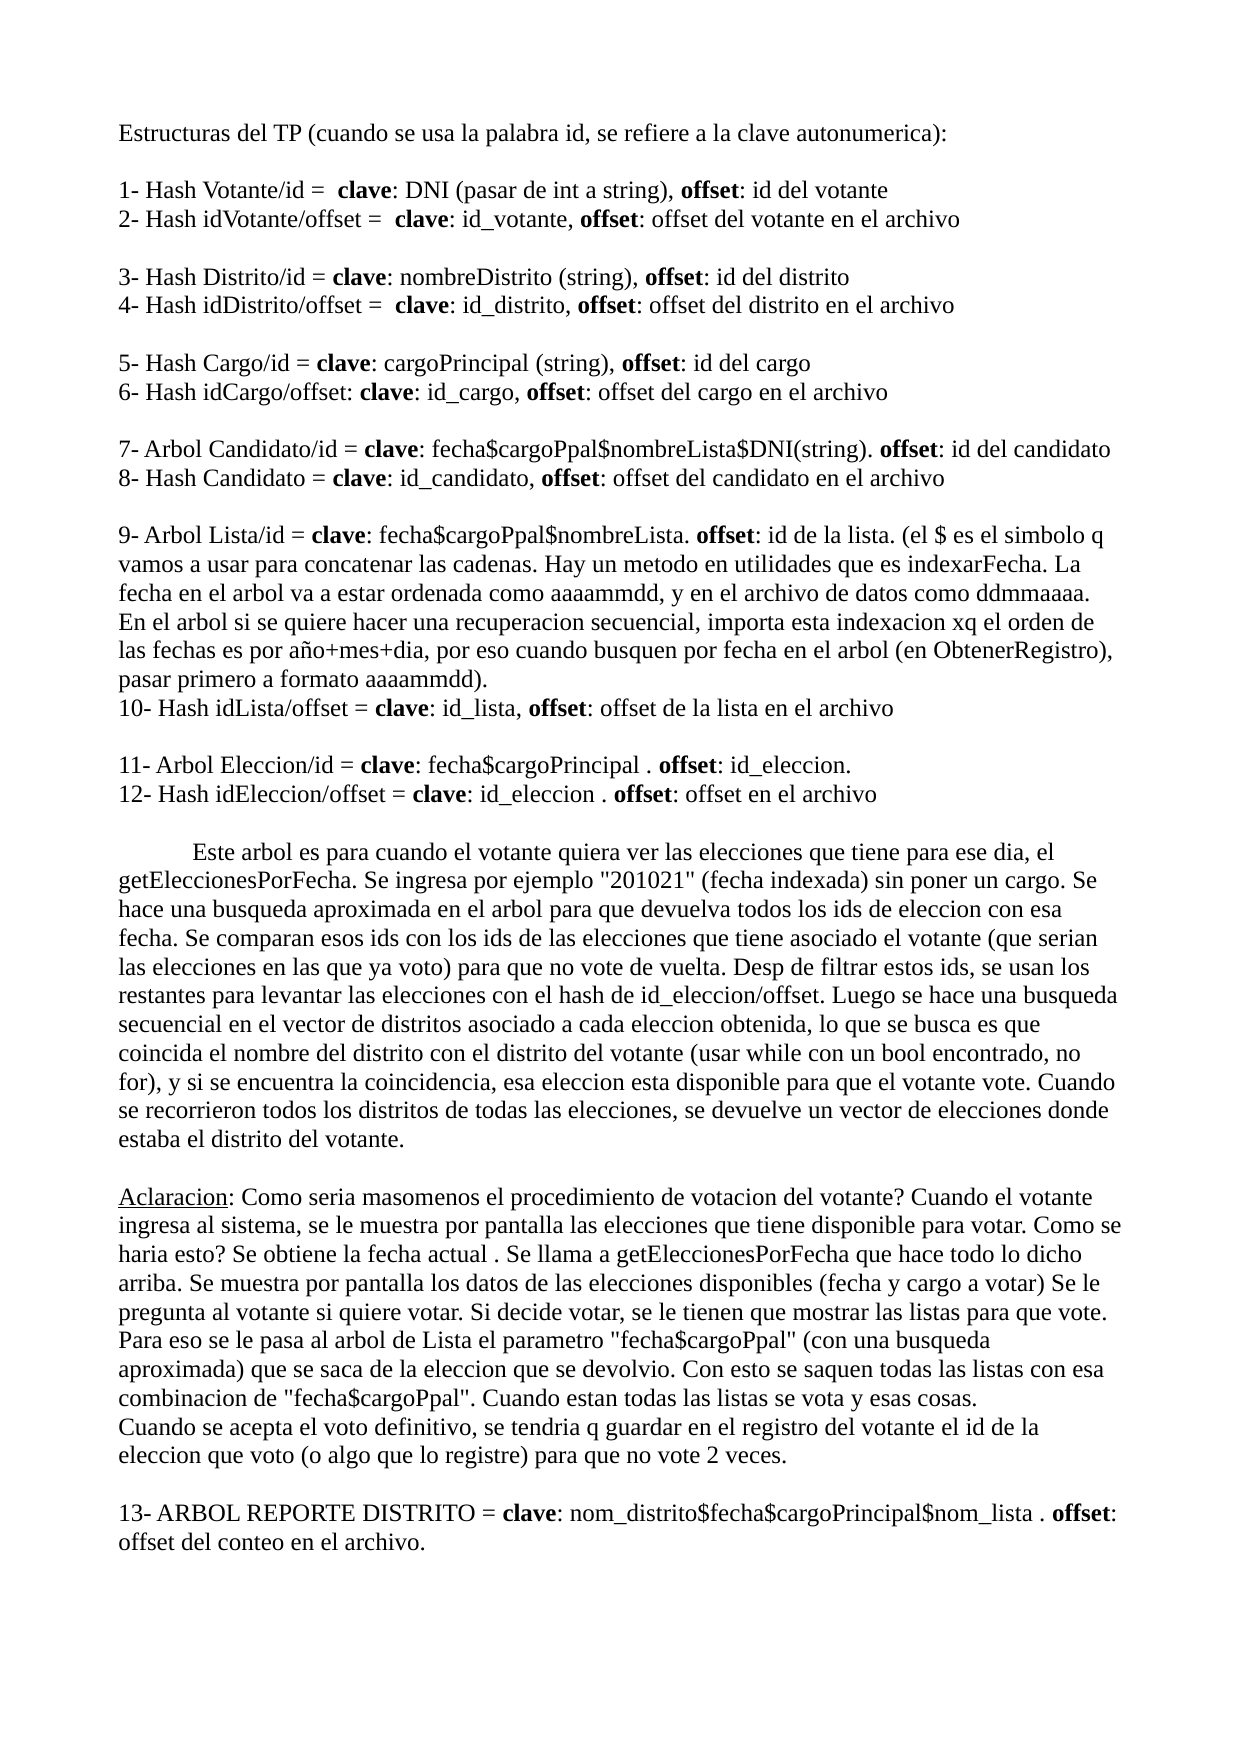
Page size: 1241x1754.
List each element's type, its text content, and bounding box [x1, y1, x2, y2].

text 11- Arbol Eleccion/id = clave: fecha$cargoPrincipal . offset: id_eleccion. [118, 751, 1122, 779]
text 10- Hash idLista/offset = clave: id_lista, offset: offset de la lista en el archivo [118, 693, 1122, 722]
text 3- Hash Distrito/id = clave: nombreDistrito (string), offset: id del distrito [118, 262, 1122, 291]
text 9- Arbol Lista/id = clave: fecha$cargoPpal$nombreLista. offset: id de la lista. (el $ es el simbolo q vamos a usar para concatenar las cadenas. Hay un metodo en utilidades que es indexarFecha. La fecha en el arbol va a estar ordenada como aaaammdd, y en el archivo de datos como ddmmaaaa. En el arbol si se quiere hacer una recuperacion secuencial, importa esta indexacion xq el orden de las fechas es por año+mes+dia, por eso cuando busquen por fecha en el arbol (en ObtenerRegistro), pasar primero a formato aaaammdd). [118, 521, 1122, 693]
text 5- Hash Cargo/id = clave: cargoPrincipal (string), offset: id del cargo [118, 348, 1122, 377]
text 7- Arbol Candidato/id = clave: fecha$cargoPpal$nombreLista$DNI(string). offset: id del candidato [118, 434, 1122, 463]
text 8- Hash Candidato = clave: id_candidato, offset: offset del candidato en el archivo [118, 463, 1122, 492]
text 12- Hash idEleccion/offset = clave: id_eleccion . offset: offset en el archivo [118, 779, 1122, 808]
text Cuando se acepta el voto definitivo, se tendria q guardar en el registro del votante el id de la eleccion que voto (o algo que lo registre) para que no vote 2 veces. [118, 1412, 1122, 1469]
text Aclaracion: Como seria masomenos el procedimiento de votacion del votante? Cuando el votante ingresa al sistema, se le muestra por pantalla las elecciones que tiene disponible para votar. Como se haria esto? Se obtiene la fecha actual . Se llama a getEleccionesPorFecha que hace todo lo dicho arriba. Se muestra por pantalla los datos de las elecciones disponibles (fecha y cargo a votar) Se le pregunta al votante si quiere votar. Si decide votar, se le tienen que mostrar las listas para que vote. Para eso se le pasa al arbol de Lista el parametro "fecha$cargoPpal" (con una busqueda aproximada) que se saca de la eleccion que se devolvio. Con esto se saquen todas las listas con esa combinacion de "fecha$cargoPpal". Cuando estan todas las listas se vota y esas cosas. [118, 1182, 1122, 1412]
text Este arbol es para cuando el votante quiera ver las elecciones que tiene para ese dia, el getEleccionesPorFecha. Se ingresa por ejemplo "201021" (fecha indexada) sin poner un cargo. Se hace una busqueda aproximada en el arbol para que devuelva todos los ids de eleccion con esa fecha. Se comparan esos ids con los ids de las elecciones que tiene asociado el votante (que serian las elecciones en las que ya voto) para que no vote de vuelta. Desp de filtrar estos ids, se usan los restantes para levantar las elecciones con el hash de id_eleccion/offset. Luego se hace una busqueda secuencial en el vector de distritos asociado a cada eleccion obtenida, lo que se busca es que coincida el nombre del distrito con el distrito del votante (usar while con un bool encontrado, no for), y si se encuentra la coincidencia, esa eleccion esta disponible para que el votante vote. Cuando se recorrieron todos los distritos de todas las elecciones, se devuelve un vector de elecciones donde estaba el distrito del votante. [118, 837, 1122, 1153]
text 2- Hash idVotante/offset = clave: id_votante, offset: offset del votante en el archivo [118, 204, 1122, 233]
text 4- Hash idDistrito/offset = clave: id_distrito, offset: offset del distrito en el archivo [118, 291, 1122, 319]
text Estructuras del TP (cuando se usa la palabra id, se refiere a la clave autonumerica): [118, 118, 1122, 147]
text 13- ARBOL REPORTE DISTRITO = clave: nom_distrito$fecha$cargoPrincipal$nom_lista . offset: offset del conteo en el archivo. [118, 1498, 1122, 1556]
text 1- Hash Votante/id = clave: DNI (pasar de int a string), offset: id del votante [118, 176, 1122, 204]
text 6- Hash idCargo/offset: clave: id_cargo, offset: offset del cargo en el archivo [118, 377, 1122, 406]
